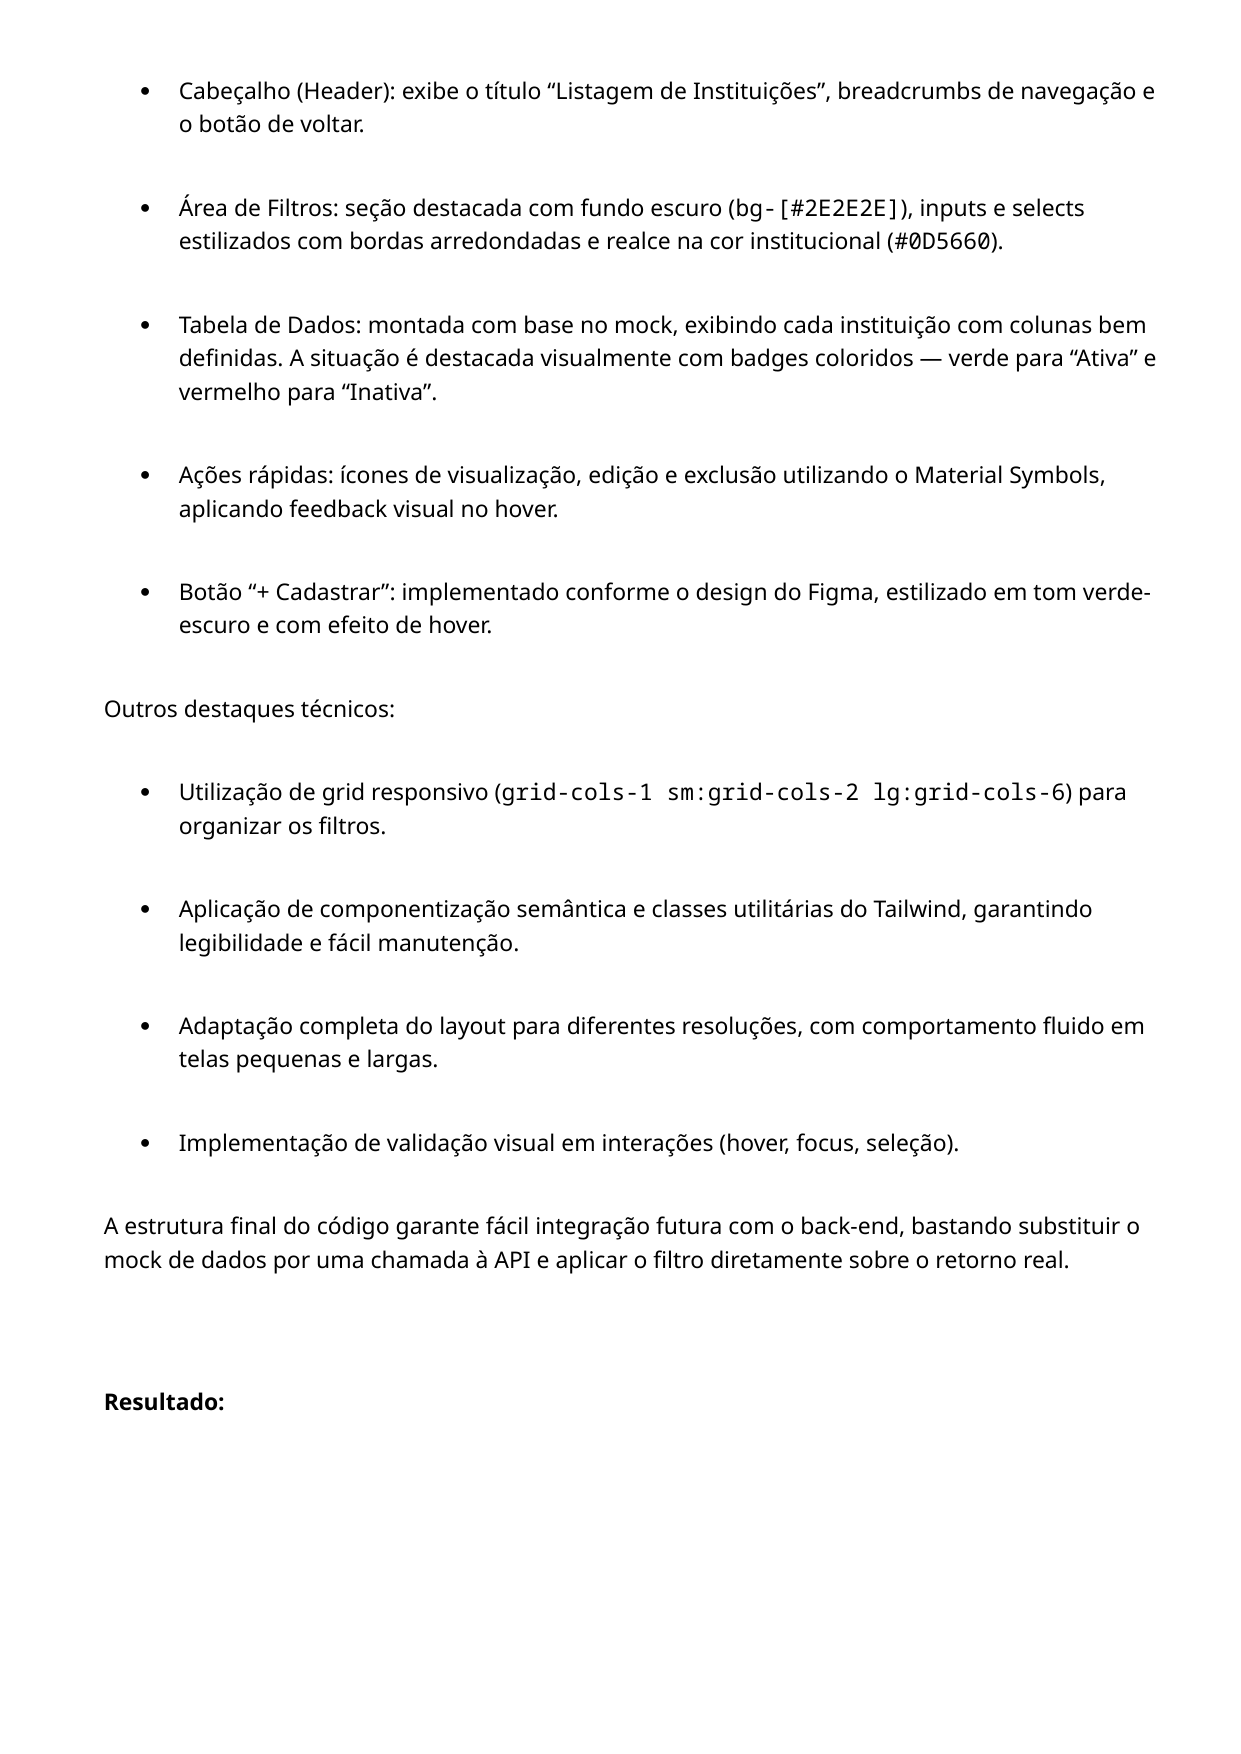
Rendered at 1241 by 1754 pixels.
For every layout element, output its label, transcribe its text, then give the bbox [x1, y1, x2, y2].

list Área de Filtros: seção destacada com fundo escuro (bg-[#2E2E2E]), inputs e selects estilizados com bordas arredondadas e realce na cor institucional (#0D5660). [141, 192, 1165, 257]
list Cabeçalho (Header): exibe o título “Listagem de Instituições”, breadcrumbs de navegação e o botão de voltar. [141, 75, 1165, 140]
list Ações rápidas: ícones de visualização, edição e exclusão utilizando o Material Symbols, aplicando feedback visual no hover. [141, 459, 1165, 524]
list Tabela de Dados: montada com base no mock, exibindo cada instituição com colunas bem definidas. A situação é destacada visualmente com badges coloridos — verde para “Ativa” e vermelho para “Inativa”. [141, 309, 1165, 407]
list Aplicação de componentização semântica e classes utilitárias do Tailwind, garantindo legibilidade e fácil manutenção. [141, 893, 1165, 958]
list Implementação de validação visual em interações (hover, focus, seleção). [141, 1127, 1165, 1158]
text Outros destaques técnicos: [103, 693, 1165, 724]
text A estrutura final do código garante fácil integração futura com o back-end, bastando substituir o mock de dados por uma chamada à API e aplicar o filtro diretamente sobre o retorno real. [103, 1210, 1165, 1275]
list Adaptação completa do layout para diferentes resoluções, com comportamento fluido em telas pequenas e largas. [141, 1010, 1165, 1075]
list Utilização de grid responsivo (grid-cols-1 sm:grid-cols-2 lg:grid-cols-6) para organizar os filtros. [141, 776, 1165, 841]
text Resultado: [103, 1386, 1165, 1417]
list Botão “+ Cadastrar”: implementado conforme o design do Figma, estilizado em tom verde-escuro e com efeito de hover. [141, 576, 1165, 641]
